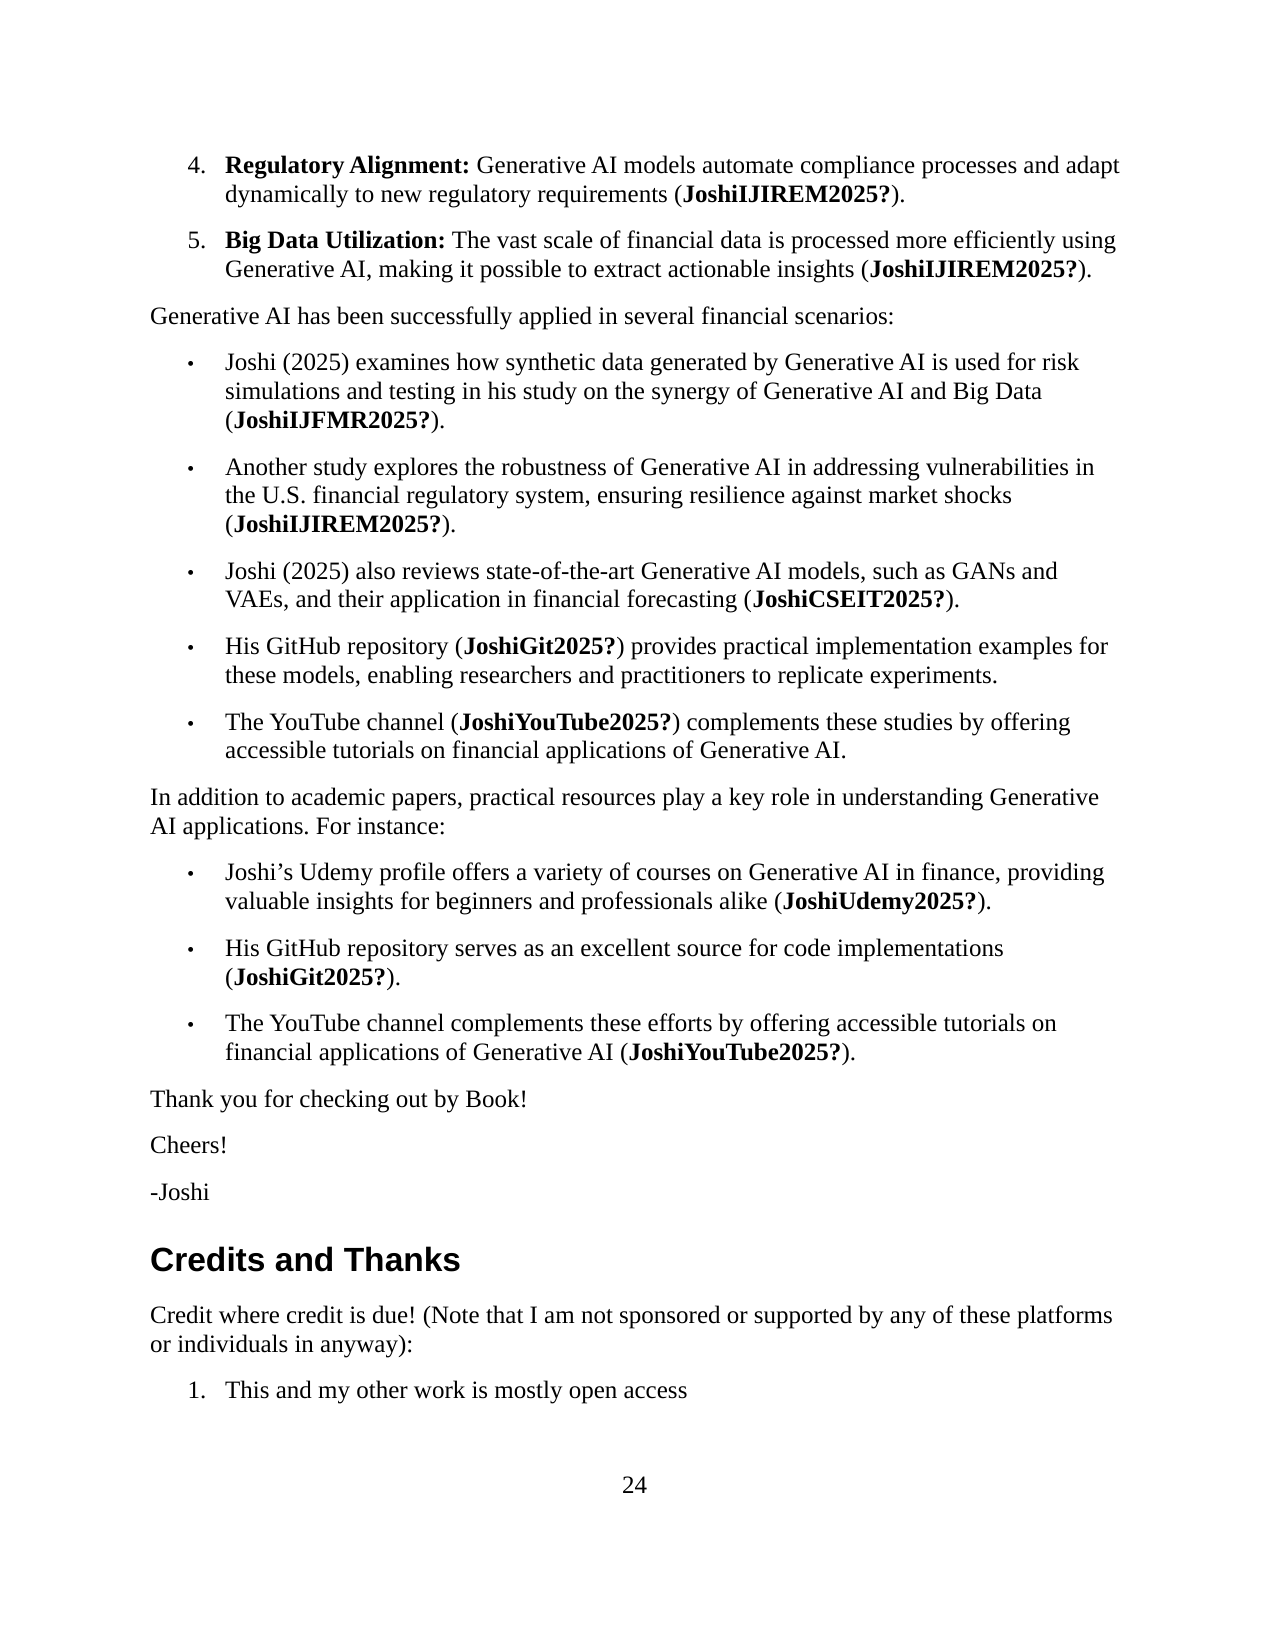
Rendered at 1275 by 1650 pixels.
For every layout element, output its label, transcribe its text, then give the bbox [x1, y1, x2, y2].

list His GitHub repository (JoshiGit2025?) provides practical implementation examples for these models, enabling researchers and practitioners to replicate experiments. [187, 631, 1125, 689]
subtitle Credits and Thanks [150, 1240, 1125, 1278]
list Joshi (2025) also reviews state-of-the-art Generative AI models, such as GANs and VAEs, and their application in financial forecasting (JoshiCSEIT2025?). [187, 556, 1125, 613]
text In addition to academic papers, practical resources play a key role in understanding Generative AI applications. For instance: [150, 782, 1125, 839]
list Another study explores the robustness of Generative AI in addressing vulnerabilities in the U.S. financial regulatory system, ensuring resilience against market shocks (JoshiIJIREM2025?). [187, 452, 1125, 538]
list Regulatory Alignment: Generative AI models automate compliance processes and adapt dynamically to new regulatory requirements (JoshiIJIREM2025?). [187, 150, 1125, 207]
text Thank you for checking out by Book! [150, 1084, 1125, 1112]
list His GitHub repository serves as an excellent source for code implementations (JoshiGit2025?). [187, 933, 1125, 990]
text Generative AI has been successfully applied in several financial scenarios: [150, 301, 1125, 329]
list Big Data Utilization: The vast scale of financial data is processed more efficiently using Generative AI, making it possible to extract actionable insights (JoshiIJIREM2025?). [187, 225, 1125, 283]
text Cheers! [150, 1130, 1125, 1159]
text -Joshi [150, 1177, 1125, 1206]
list The YouTube channel (JoshiYouTube2025?) complements these studies by offering accessible tutorials on financial applications of Generative AI. [187, 707, 1125, 764]
list This and my other work is mostly open access [187, 1375, 1125, 1404]
list Joshi’s Udemy profile offers a variety of courses on Generative AI in finance, providing valuable insights for beginners and professionals alike (JoshiUdemy2025?). [187, 857, 1125, 915]
text Credit where credit is due! (Note that I am not sponsored or supported by any of these platforms or individuals in anyway): [150, 1300, 1125, 1357]
list Joshi (2025) examines how synthetic data generated by Generative AI is used for risk simulations and testing in his study on the synergy of Generative AI and Big Data (JoshiIJFMR2025?). [187, 347, 1125, 434]
list The YouTube channel complements these efforts by offering accessible tutorials on financial applications of Generative AI (JoshiYouTube2025?). [187, 1008, 1125, 1066]
